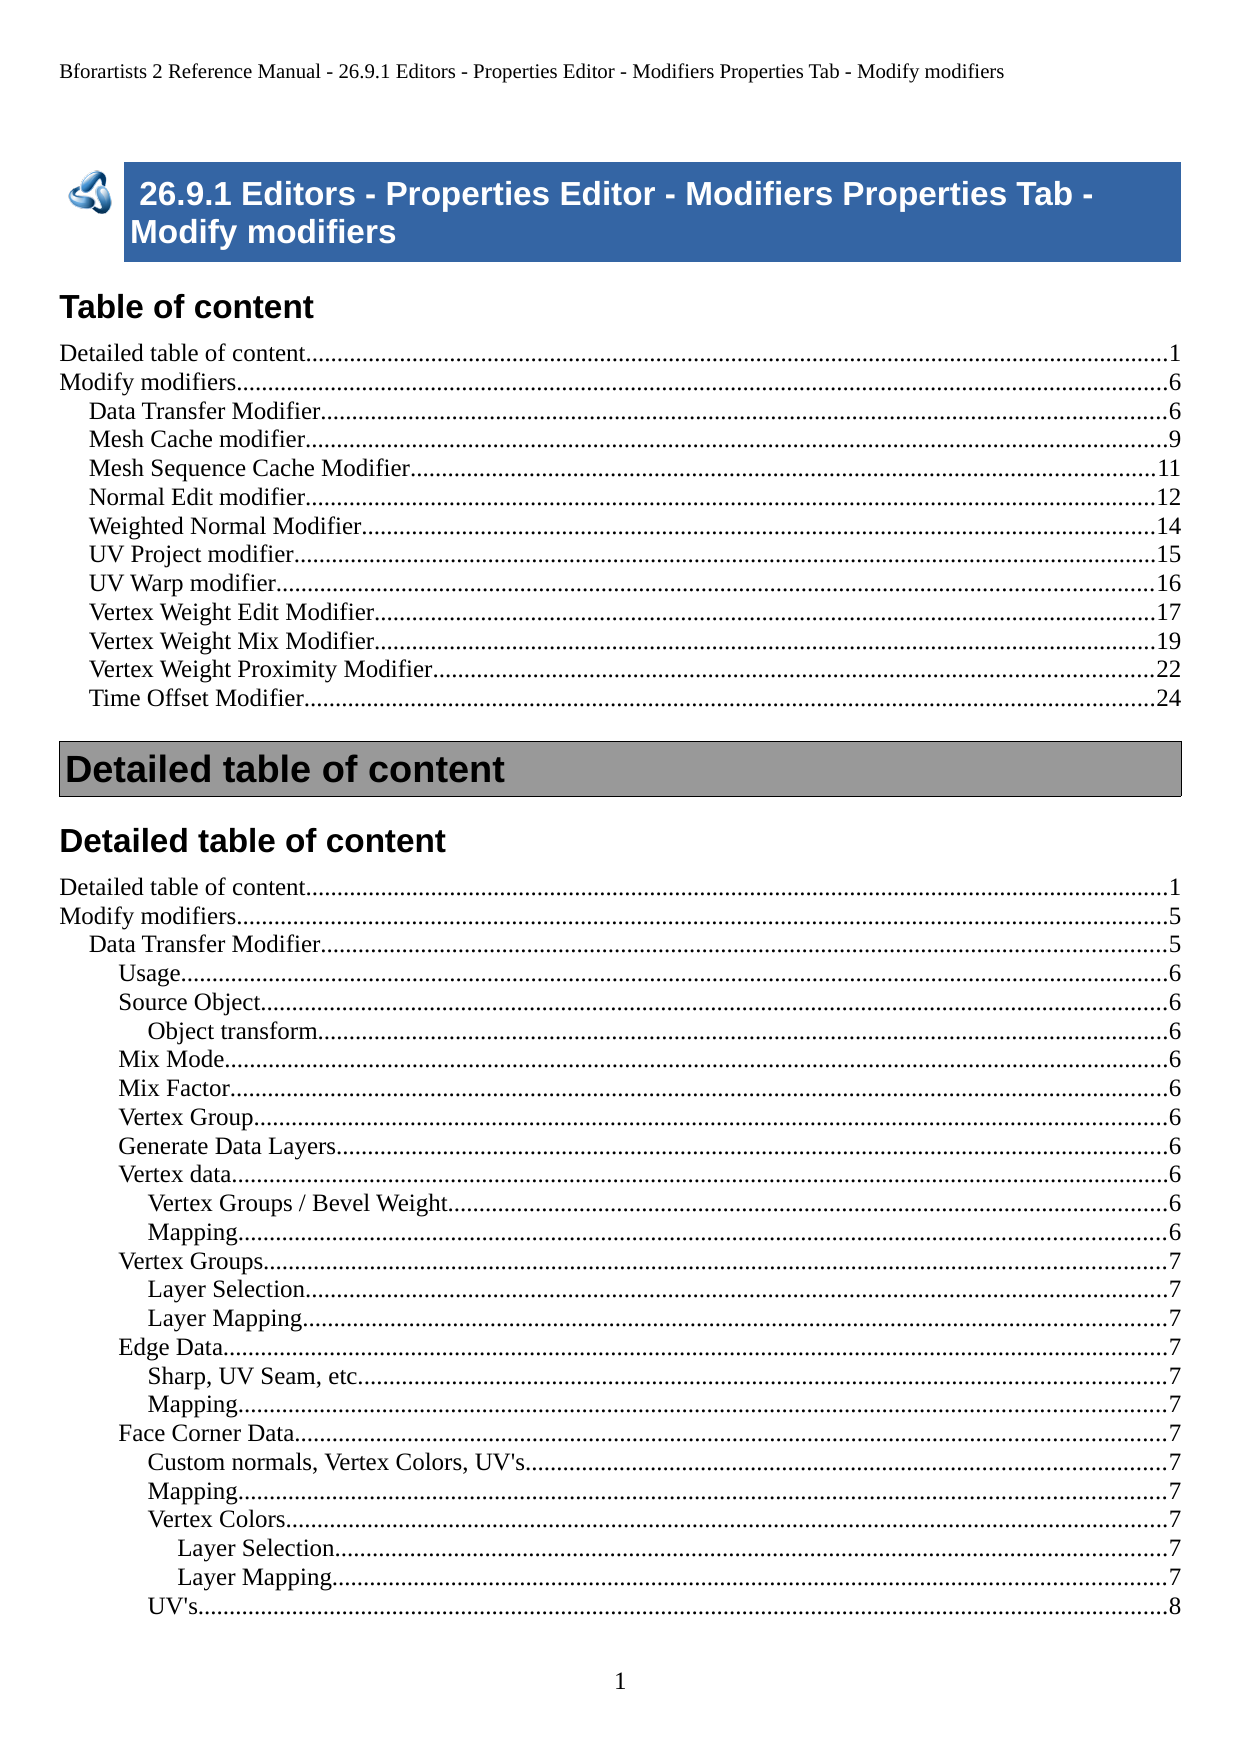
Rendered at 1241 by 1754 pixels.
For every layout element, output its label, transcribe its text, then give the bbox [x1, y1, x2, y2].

text Data Transfer Modifier 6 [88, 396, 1181, 424]
text Mix Mode 6 [118, 1044, 1181, 1073]
text Modify modifiers 6 [59, 367, 1181, 396]
subtitle Table of content [59, 287, 1181, 326]
text Layer Selection 7 [177, 1533, 1181, 1562]
text Layer Mapping 7 [147, 1303, 1181, 1332]
table_header Detailed table of content [60, 742, 1181, 796]
text Vertex data 6 [118, 1159, 1181, 1188]
text Time Offset Modifier 24 [88, 683, 1181, 712]
text Generate Data Layers 6 [118, 1131, 1181, 1159]
text Mesh Cache modifier 9 [88, 424, 1181, 453]
text UV Warp modifier 16 [88, 568, 1181, 597]
text Sharp, UV Seam, etc. 7 [147, 1361, 1181, 1389]
text Vertex Group 6 [118, 1102, 1181, 1131]
text Vertex Colors 7 [147, 1504, 1181, 1533]
text Mesh Sequence Cache Modifier 11 [88, 453, 1181, 482]
text Layer Selection 7 [147, 1274, 1181, 1303]
text Modify modifiers 5 [59, 901, 1181, 929]
text UV Project modifier 15 [88, 539, 1181, 568]
text Mapping 7 [147, 1476, 1181, 1504]
text Weighted Normal Modifier 14 [88, 511, 1181, 539]
picture [65, 167, 114, 217]
subtitle Detailed table of content [59, 821, 1181, 859]
text Data Transfer Modifier 5 [88, 929, 1181, 958]
text Mix Factor 6 [118, 1073, 1181, 1102]
text Face Corner Data 7 [118, 1418, 1181, 1447]
text Source Object 6 [118, 987, 1181, 1016]
text Detailed table of content 1 [59, 338, 1181, 367]
text Usage 6 [118, 958, 1181, 987]
text Vertex Groups 7 [118, 1246, 1181, 1274]
text Edge Data 7 [118, 1332, 1181, 1361]
text Custom normals, Vertex Colors, UV's 7 [147, 1447, 1181, 1476]
text Vertex Weight Mix Modifier 19 [88, 626, 1181, 654]
text Vertex Groups / Bevel Weight 6 [147, 1188, 1181, 1217]
text Normal Edit modifier 12 [88, 482, 1181, 511]
text UV's 8 [147, 1591, 1181, 1619]
text Vertex Weight Proximity Modifier 22 [88, 654, 1181, 683]
text Object transform 6 [147, 1016, 1181, 1044]
text Vertex Weight Edit Modifier 17 [88, 597, 1181, 626]
table_header 26.9.1 Editors - Properties Editor - Modifiers Properties Tab - Modify modifiers [124, 162, 1181, 262]
text Mapping 7 [147, 1389, 1181, 1418]
text Detailed table of content 1 [59, 872, 1181, 901]
text Mapping 6 [147, 1217, 1181, 1246]
table_header [59, 162, 124, 262]
text Layer Mapping 7 [177, 1562, 1181, 1591]
